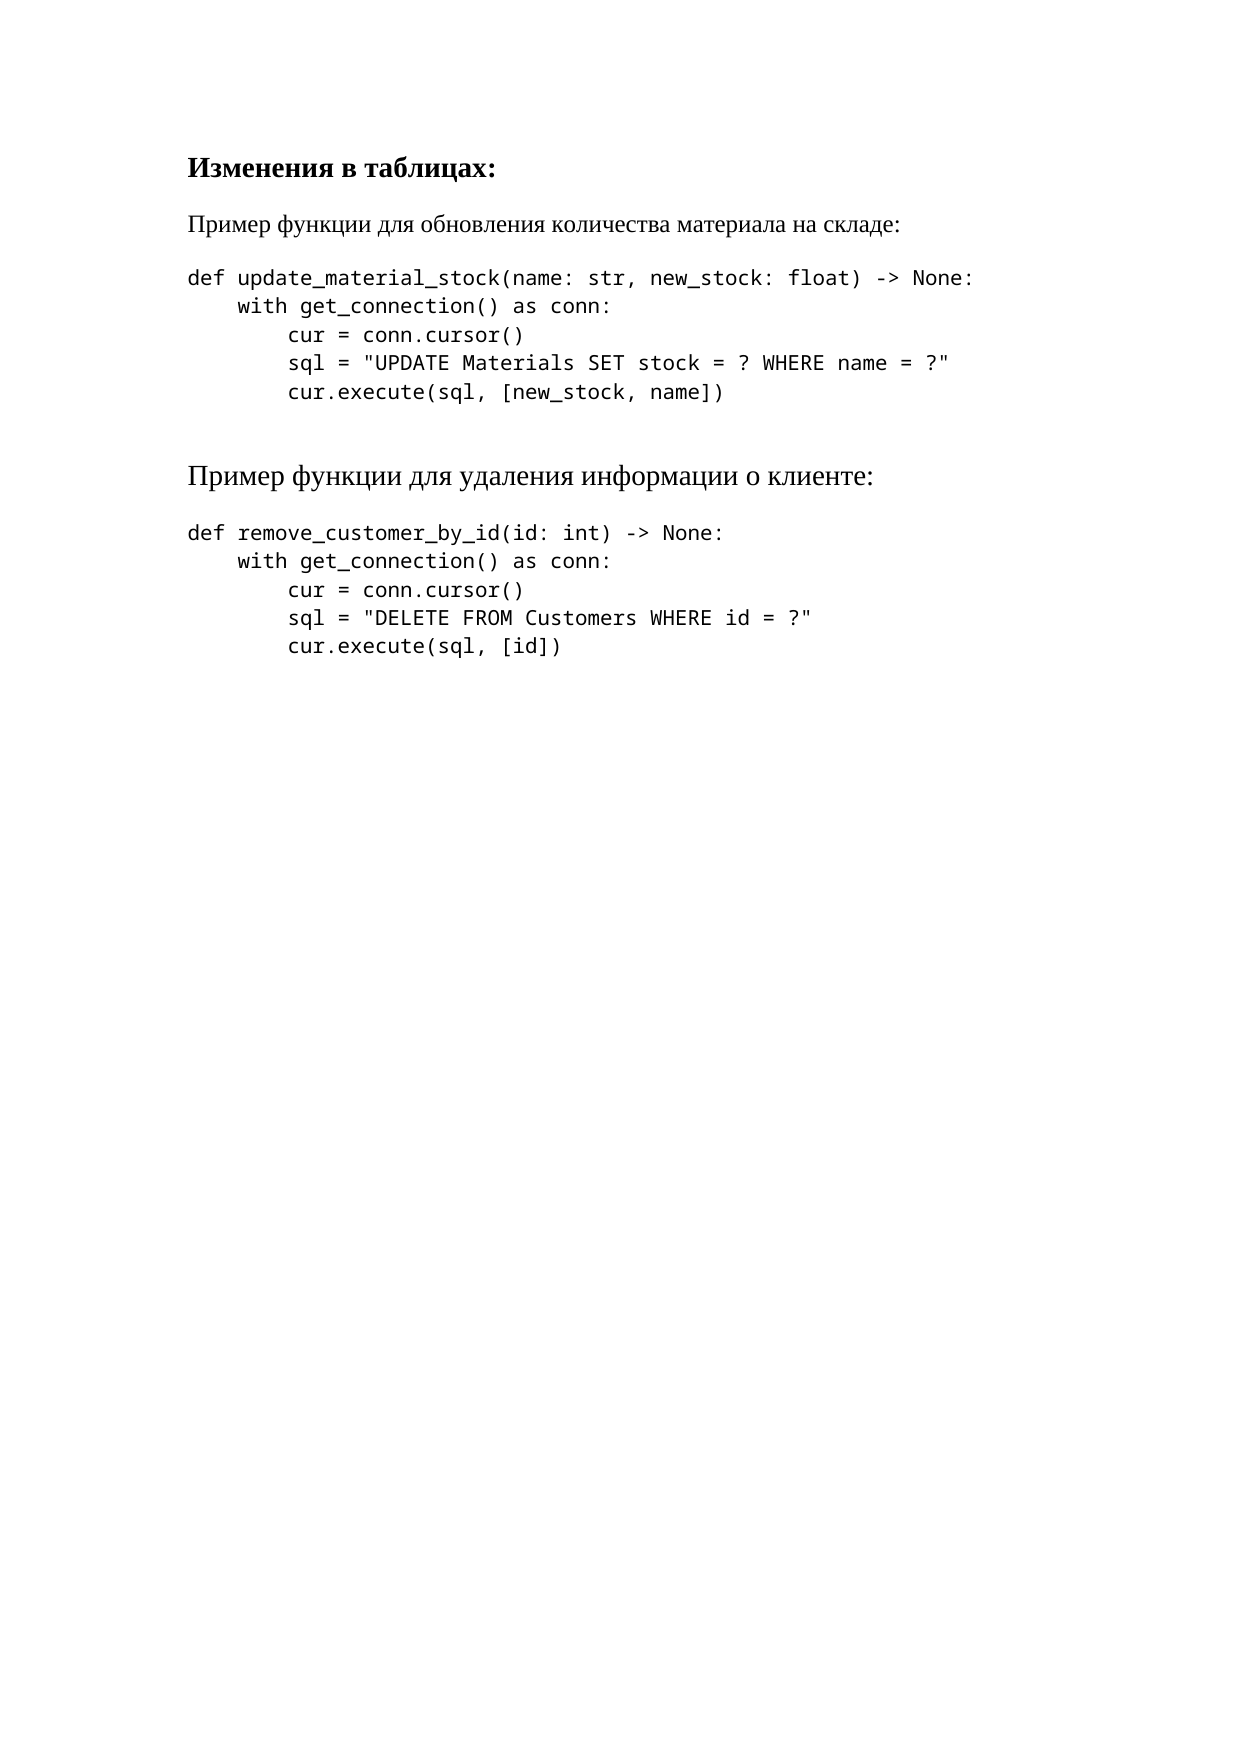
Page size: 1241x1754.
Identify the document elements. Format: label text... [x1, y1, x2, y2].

text with get_connection() as conn: [187, 546, 1090, 575]
text Пример функции для удаления информации о клиенте: [187, 458, 1090, 492]
text def remove_customer_by_id(id: int) -> None: [187, 518, 1090, 546]
text Пример функции для обновления количества материала на складе: [187, 209, 1090, 238]
text sql = "DELETE FROM Customers WHERE id = ?" [187, 603, 1090, 632]
text cur.execute(sql, [id]) [187, 632, 1090, 660]
text cur = conn.cursor() [187, 575, 1090, 603]
text cur.execute(sql, [new_stock, name]) [187, 377, 1090, 405]
text def update_material_stock(name: str, new_stock: float) -> None: [187, 263, 1090, 292]
text Изменения в таблицах: [187, 150, 1090, 183]
text with get_connection() as conn: [187, 292, 1090, 320]
text cur = conn.cursor() [187, 320, 1090, 348]
text sql = "UPDATE Materials SET stock = ? WHERE name = ?" [187, 348, 1090, 377]
